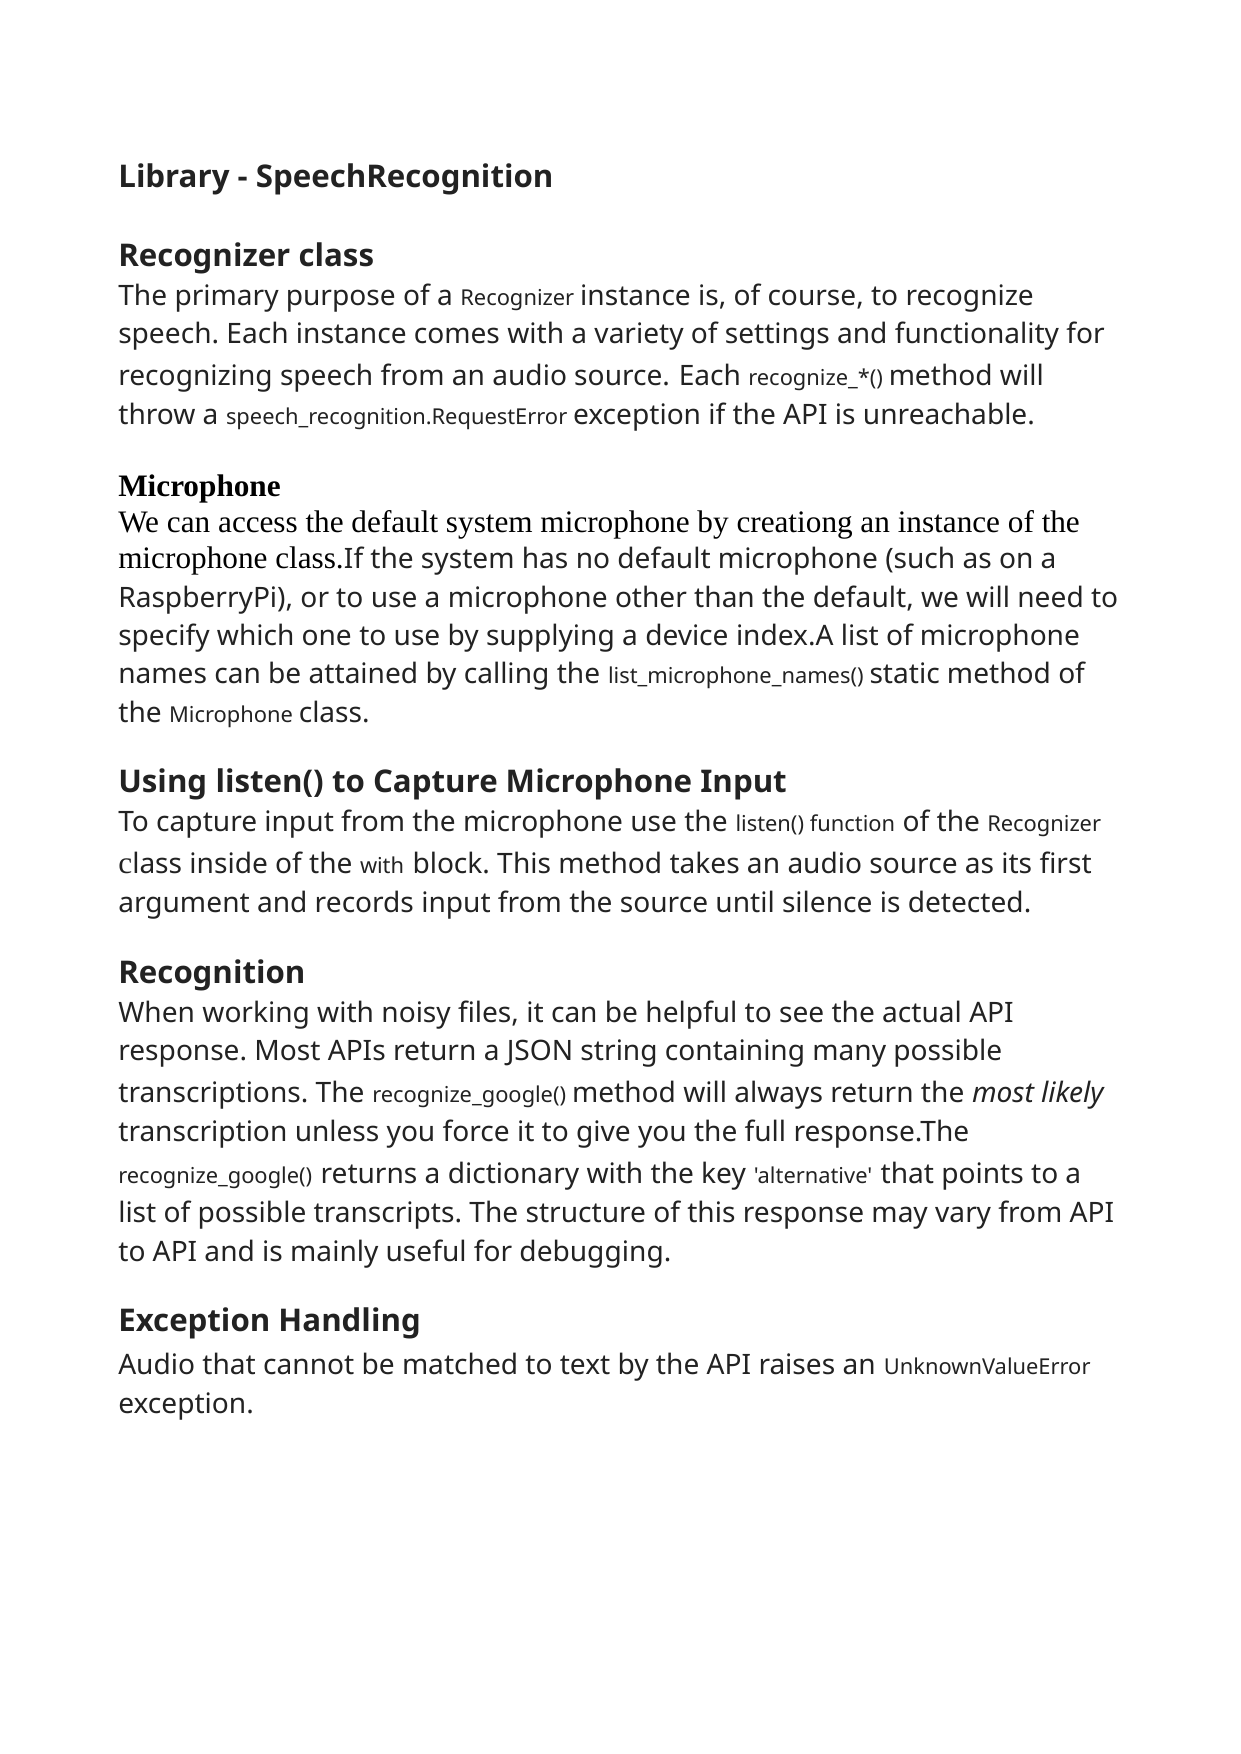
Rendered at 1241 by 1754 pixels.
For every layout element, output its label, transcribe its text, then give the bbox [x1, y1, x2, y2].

text Library - SpeechRecognition [118, 154, 1122, 197]
text Recognizer class [118, 233, 1122, 275]
text Microphone [118, 467, 1122, 503]
text Exception Handling [118, 1298, 1122, 1341]
text Using listen() to Capture Microphone Input [118, 759, 1122, 802]
text We can access the default system microphone by creationg an instance of the microphone class.If the system has no default microphone (such as on a RaspberryPi), or to use a microphone other than the default, we will need to specify which one to use by supplying a device index.A list of microphone names can be attained by calling the list_microphone_names() static method of the Microphone class. [118, 503, 1122, 730]
text When working with noisy files, it can be helpful to see the actual API response. Most APIs return a JSON string containing many possible transcriptions. The recognize_google() method will always return the most likely transcription unless you force it to give you the full response.The recognize_google() returns a dictionary with the key 'alternative' that points to a list of possible transcripts. The structure of this response may vary from API to API and is mainly useful for debugging. [118, 992, 1122, 1269]
text Audio that cannot be matched to text by the API raises an UnknownValueError exception. [118, 1341, 1122, 1422]
text The primary purpose of a Recognizer instance is, of course, to recognize speech. Each instance comes with a variety of settings and functionality for recognizing speech from an audio source. Each recognize_*() method will throw a speech_recognition.RequestError exception if the API is unreachable. [118, 275, 1122, 433]
text To capture input from the microphone use the listen() function of the Recognizer class inside of the with block. This method takes an audio source as its first argument and records input from the source until silence is detected. [118, 802, 1122, 921]
text Recognition [118, 950, 1122, 992]
